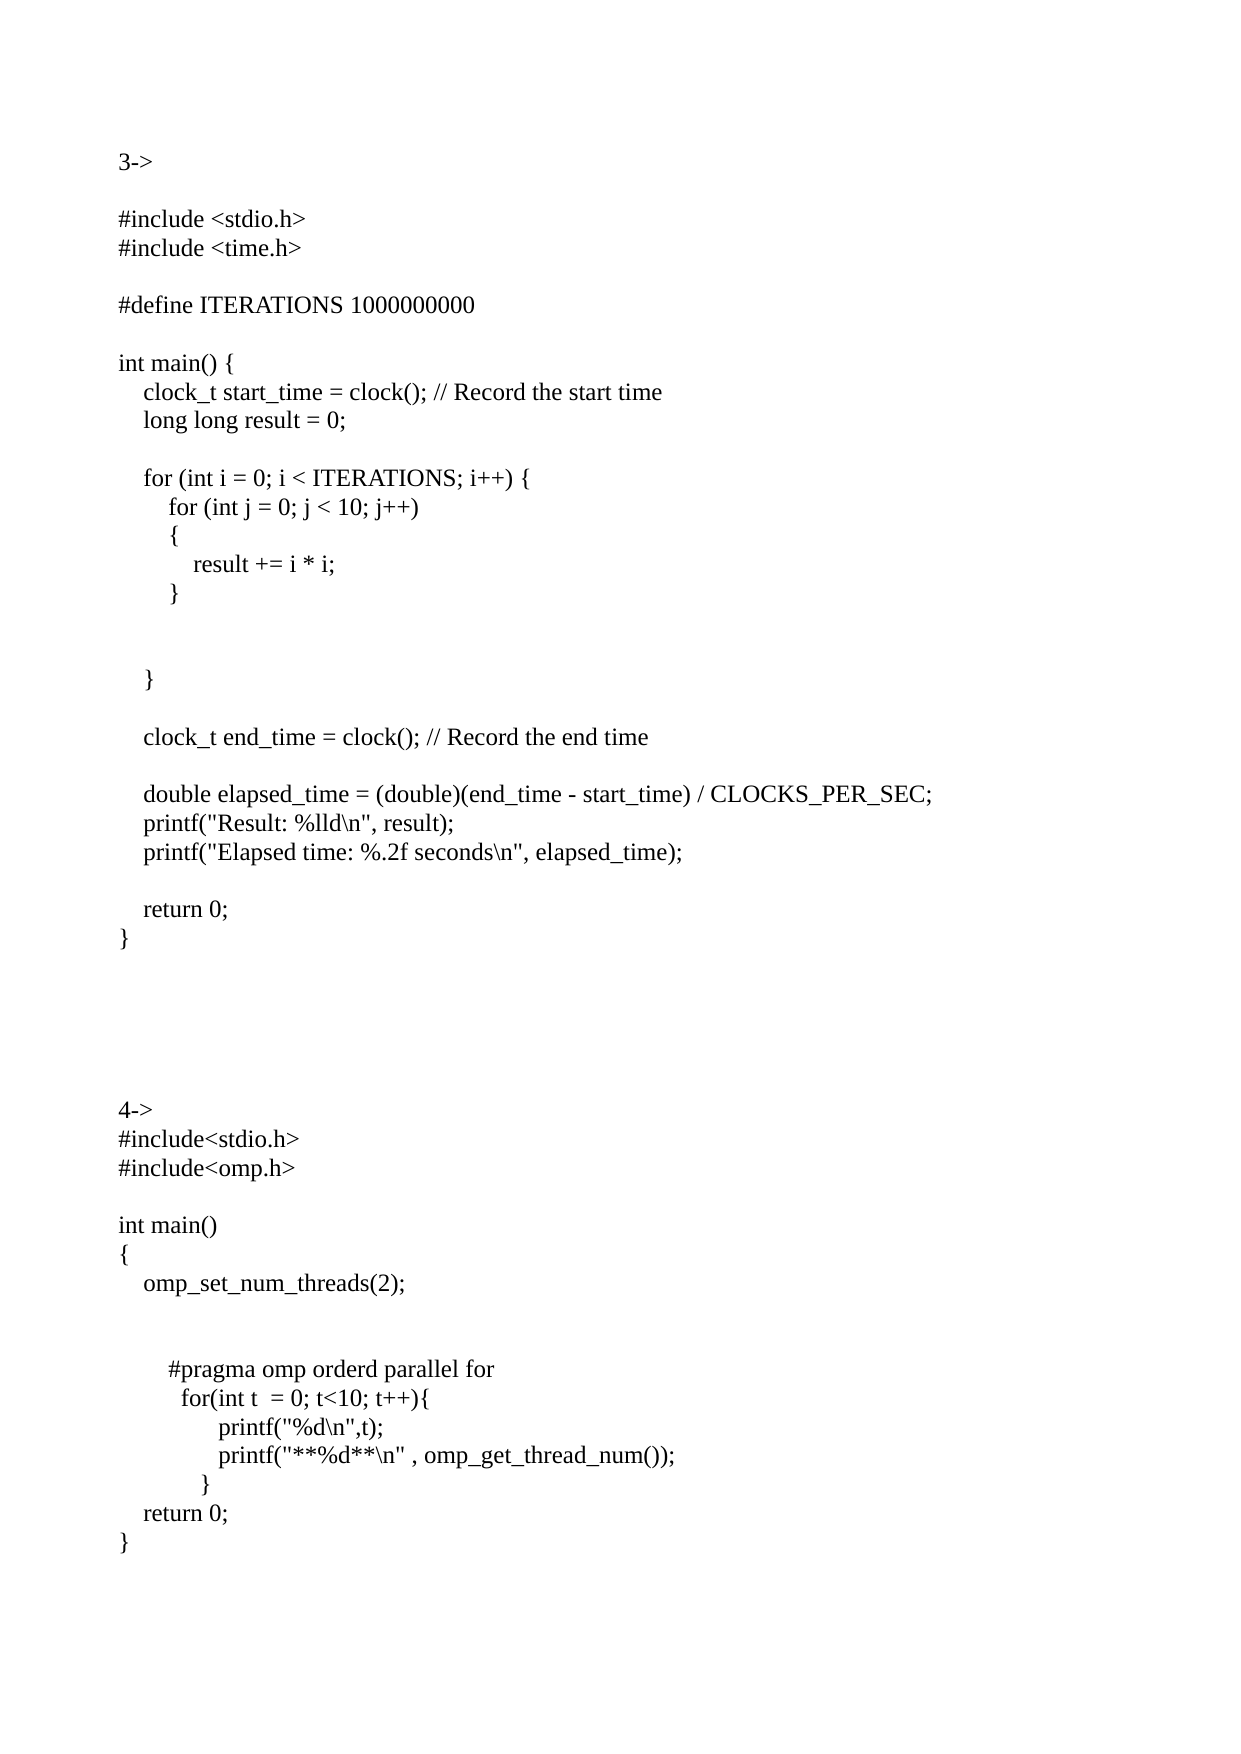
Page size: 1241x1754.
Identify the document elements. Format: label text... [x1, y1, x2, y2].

text #define ITERATIONS 1000000000 [118, 291, 1122, 319]
text #include<omp.h> [118, 1153, 1122, 1182]
text 4-> [118, 1096, 1122, 1124]
text long long result = 0; [118, 406, 1122, 434]
text int main() [118, 1211, 1122, 1239]
text } [118, 578, 1122, 607]
text #include<stdio.h> [118, 1124, 1122, 1153]
text return 0; [118, 1498, 1122, 1527]
text for (int i = 0; i < ITERATIONS; i++) { [118, 463, 1122, 492]
text clock_t end_time = clock(); // Record the end time [118, 722, 1122, 751]
text } [118, 1527, 1122, 1556]
text for (int j = 0; j < 10; j++) [118, 492, 1122, 521]
text #include <time.h> [118, 233, 1122, 262]
text printf("%d\n",t); [118, 1412, 1122, 1441]
text } [118, 664, 1122, 693]
text printf("**%d**\n" , omp_get_thread_num()); [118, 1441, 1122, 1469]
text printf("Result: %lld\n", result); [118, 808, 1122, 837]
text { [118, 1239, 1122, 1268]
text } [118, 923, 1122, 952]
text printf("Elapsed time: %.2f seconds\n", elapsed_time); [118, 837, 1122, 866]
text clock_t start_time = clock(); // Record the start time [118, 377, 1122, 406]
text #pragma omp orderd parallel for [118, 1354, 1122, 1383]
text } [118, 1469, 1122, 1498]
text result += i * i; [118, 549, 1122, 578]
text return 0; [118, 894, 1122, 923]
text 3-> [118, 147, 1122, 176]
text double elapsed_time = (double)(end_time - start_time) / CLOCKS_PER_SEC; [118, 779, 1122, 808]
text int main() { [118, 348, 1122, 377]
text { [118, 521, 1122, 549]
text for(int t = 0; t<10; t++){ [118, 1383, 1122, 1412]
text omp_set_num_threads(2); [118, 1268, 1122, 1297]
text #include <stdio.h> [118, 204, 1122, 233]
